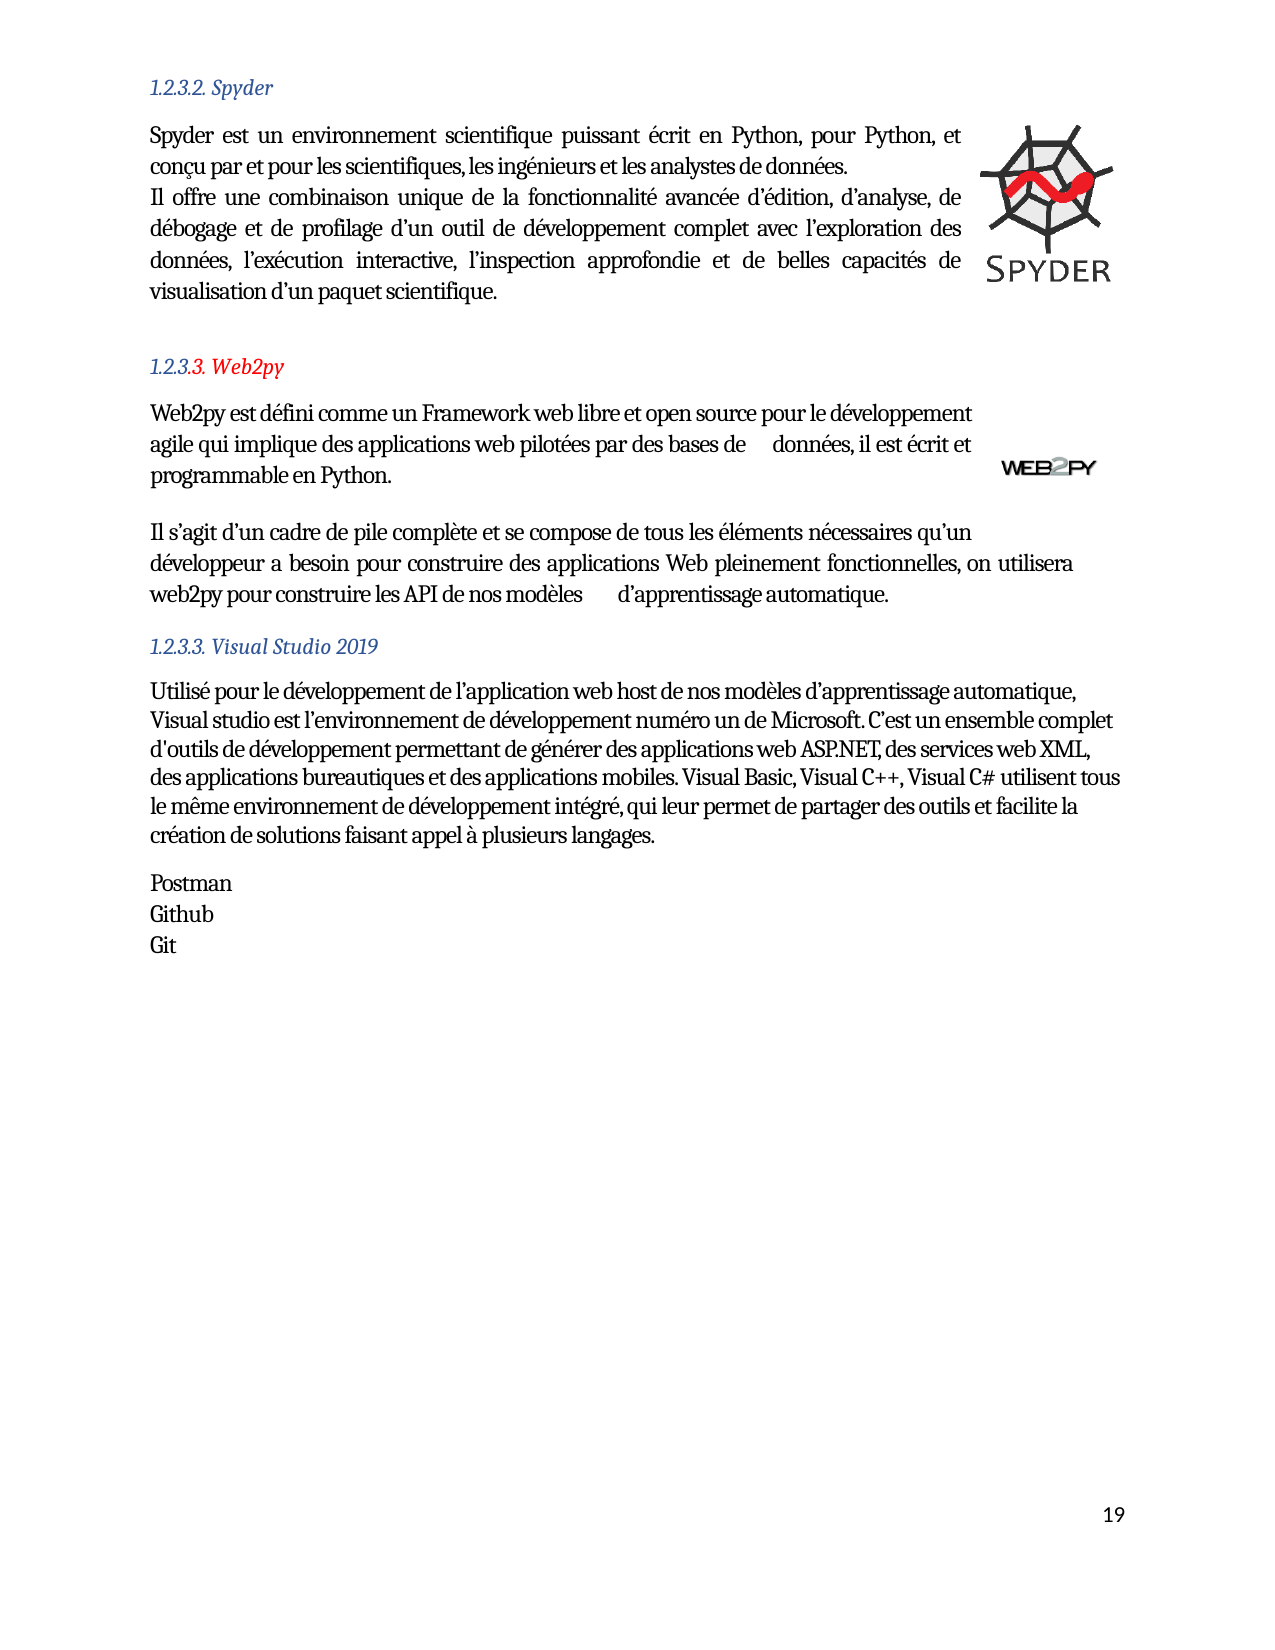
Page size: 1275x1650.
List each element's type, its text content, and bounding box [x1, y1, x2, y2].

text Il offre une combinaison unique de la fonctionnalité avancée d’édition, d’analyse, de débogage et de profilage d’un outil de développement complet avec l’exploration des données, l’exécution interactive, l’inspection approfondie et de belles capacités de visualisation d’un paquet scientifique. [150, 181, 1075, 306]
text Postman [150, 866, 1075, 897]
text Il s’agit d’un cadre de pile complète et se compose de tous les éléments nécessaires qu’un développeur a besoin pour construire des applications Web pleinement fonctionnelles, on utilisera web2py pour construire les API de nos modèles d’apprentissage automatique. [150, 515, 1075, 609]
text Web2py est défini comme un Framework web libre et open source pour le développement agile qui implique des applications web pilotées par des bases de données, il est écrit et programmable en Python. [150, 396, 972, 490]
subtitle 1.2.3.3. Visual Studio 2019 [150, 634, 1125, 660]
subtitle 1.2.3.3. Web2py [150, 353, 1125, 380]
text Git [150, 929, 1075, 960]
text Spyder est un environnement scientifique puissant écrit en Python, pour Python, et conçu par et pour les scientifiques, les ingénieurs et les analystes de données. [150, 118, 1075, 181]
text Utilisé pour le développement de l’application web host de nos modèles d’apprentissage automatique, Visual studio est l’environnement de développement numéro un de Microsoft. C’est un ensemble complet d'outils de développement permettant de générer des applications web ASP.NET, des services web XML, des applications bureautiques et des applications mobiles. Visual Basic, Visual C++, Visual C# utilisent tous le même environnement de développement intégré, qui leur permet de partager des outils et facilite la création de solutions faisant appel à plusieurs langages. [150, 677, 1125, 849]
subtitle 1.2.3.2. Spyder [150, 75, 1125, 101]
text Github [150, 897, 1075, 929]
